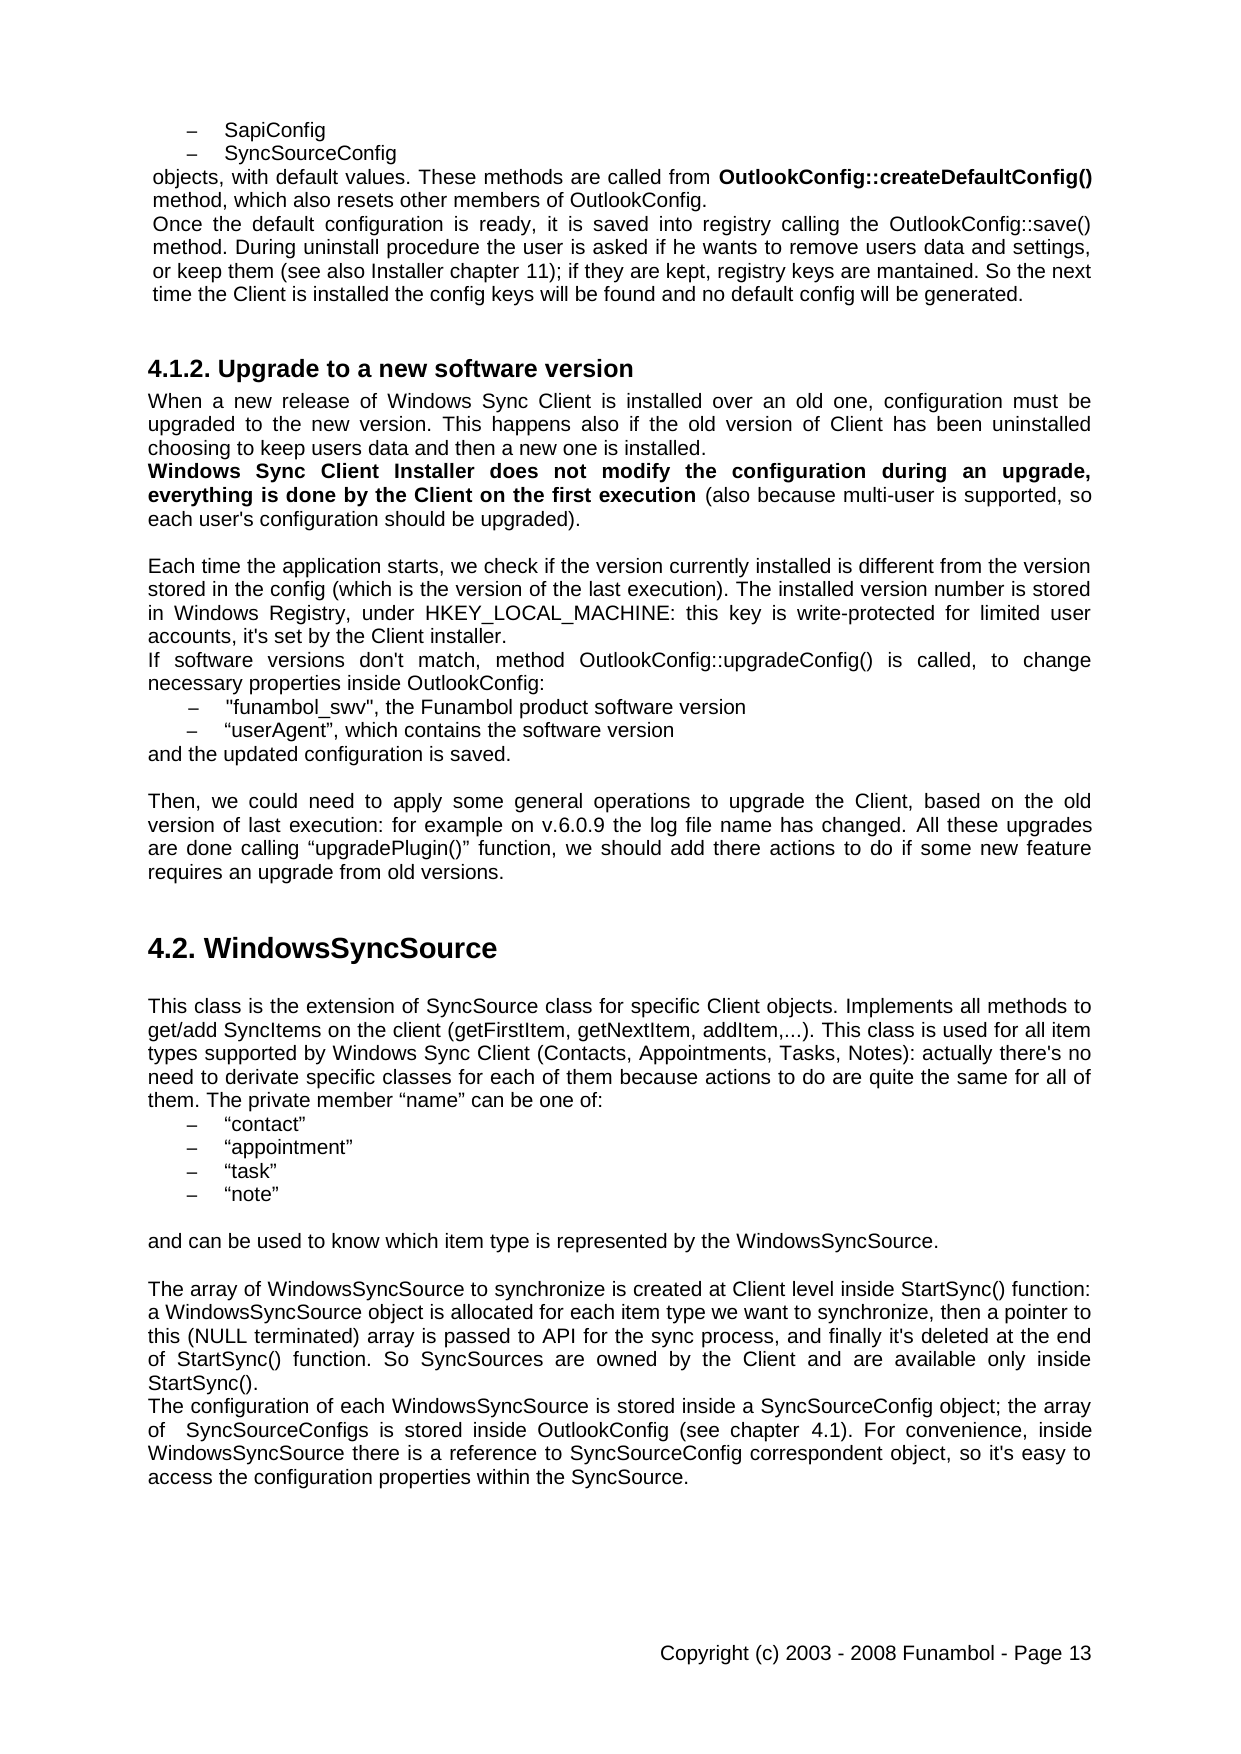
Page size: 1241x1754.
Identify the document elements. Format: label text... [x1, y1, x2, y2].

text and the updated configuration is saved. [148, 742, 1093, 766]
list “task” [187, 1159, 1093, 1183]
text and can be used to know which item type is represented by the WindowsSyncSource. [148, 1230, 1093, 1253]
text The array of WindowsSyncSource to synchronize is created at Client level inside StartSync() function: a WindowsSyncSource object is allocated for each item type we want to synchronize, then a pointer to this (NULL terminated) array is passed to API for the sync process, and finally it's deleted at the end of StartSync() function. So SyncSources are owned by the Client and are available only inside StartSync(). [148, 1277, 1093, 1395]
text Then, we could need to apply some general operations to upgrade the Client, based on the old version of last execution: for example on v.6.0.9 the log file name has changed. All these upgrades are done calling “upgradePlugin()” function, we should add there actions to do if some new feature requires an upgrade from old versions. [148, 789, 1093, 884]
text The configuration of each WindowsSyncSource is stored inside a SyncSourceConfig object; the array of SyncSourceConfigs is stored inside OutlookConfig (see chapter 4.1). For convenience, inside WindowsSyncSource there is a reference to SyncSourceConfig correspondent object, so it's easy to access the configuration properties within the SyncSource. [148, 1395, 1093, 1489]
text When a new release of Windows Sync Client is installed over an old one, configuration must be upgraded to the new version. This happens also if the old version of Client has been uninstalled choosing to keep users data and then a new one is installed. [148, 389, 1093, 460]
list “userAgent”, which contains the software version [187, 719, 1093, 742]
text Each time the application starts, we check if the version currently installed is different from the version stored in the config (which is the version of the last execution). The installed version number is stored in Windows Registry, under HKEY_LOCAL_MACHINE: this key is write-protected for limited user accounts, it's set by the Client installer. [148, 554, 1093, 648]
list “contact” [187, 1112, 1093, 1136]
list SapiConfig [187, 118, 1093, 142]
list "funambol_swv", the Funambol product software version [188, 695, 1093, 719]
text Once the default configuration is ready, it is saved into registry calling the OutlookConfig::save() method. During uninstall procedure the user is asked if he wants to remove users data and settings, or keep them (see also Installer chapter 11); if they are kept, registry keys are mantained. So the next time the Client is installed the config keys will be found and no default config will be generated. [152, 212, 1093, 306]
text Windows Sync Client Installer does not modify the configuration during an upgrade, everything is done by the Client on the first execution (also because multi-user is supported, so each user's configuration should be upgraded). [148, 460, 1093, 531]
list “appointment” [187, 1136, 1093, 1159]
subtitle Upgrade to a new software version [148, 355, 1093, 383]
text This class is the extension of SyncSource class for specific Client objects. Implements all methods to get/add SyncItems on the client (getFirstItem, getNextItem, addItem,...). This class is used for all item types supported by Windows Sync Client (Contacts, Appointments, Tasks, Notes): actually there's no need to derivate specific classes for each of them because actions to do are quite the same for all of them. The private member “name” can be one of: [148, 994, 1093, 1112]
list SyncSourceConfig [187, 142, 1093, 165]
subtitle WindowsSyncSource [148, 932, 1093, 965]
list “note” [187, 1183, 1093, 1206]
text objects, with default values. These methods are called from OutlookConfig::createDefaultConfig() method, which also resets other members of OutlookConfig. [152, 165, 1093, 212]
text If software versions don't match, method OutlookConfig::upgradeConfig() is called, to change necessary properties inside OutlookConfig: [148, 648, 1093, 695]
